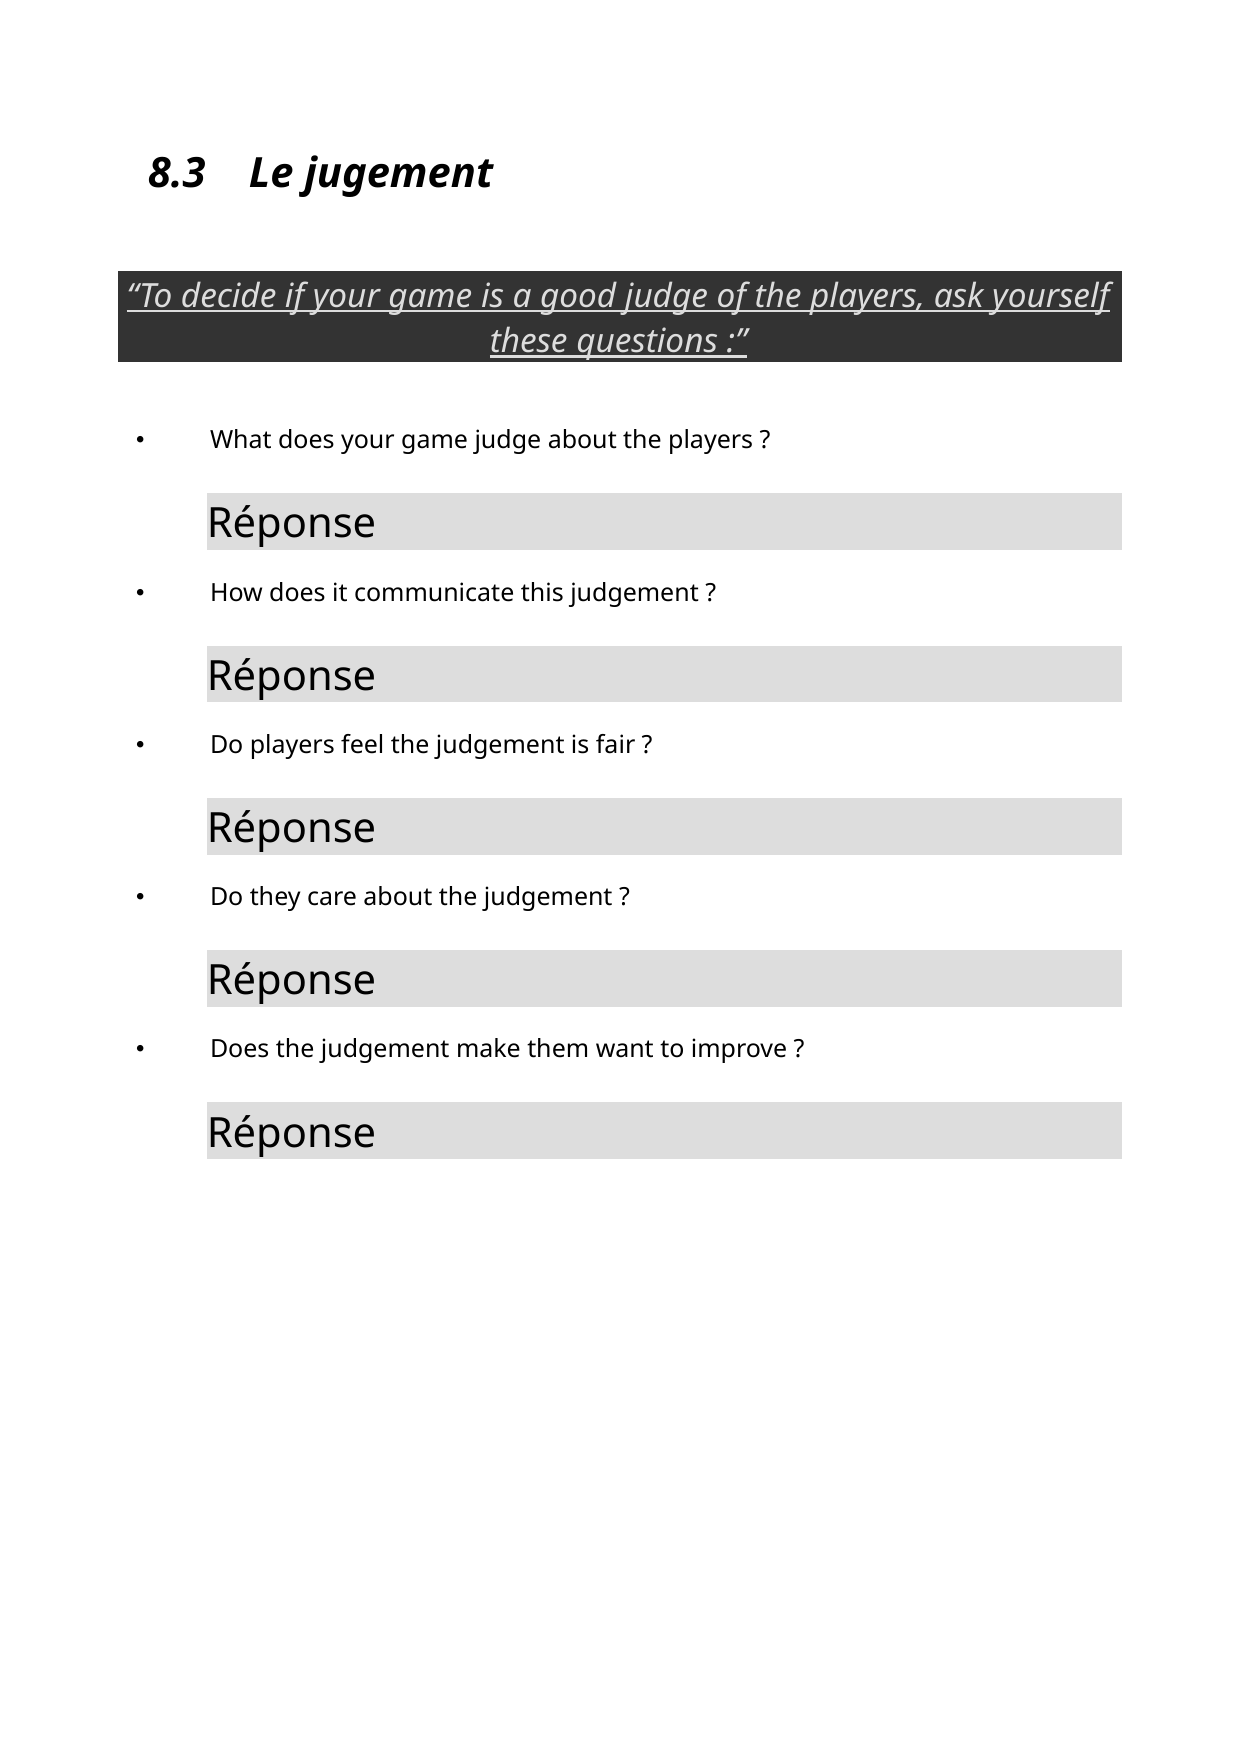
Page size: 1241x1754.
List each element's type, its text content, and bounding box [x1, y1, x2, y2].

text Réponse [207, 798, 1122, 855]
subtitle Le jugement [148, 143, 1122, 200]
text Réponse [207, 646, 1122, 702]
text Réponse [207, 1102, 1122, 1159]
text Réponse [207, 493, 1122, 550]
list Do players feel the judgement is fair ? [136, 727, 1122, 761]
text Réponse [207, 950, 1122, 1007]
list What does your game judge about the players ? [136, 422, 1122, 456]
text “To decide if your game is a good judge of the players, ask yourself these questions :” [118, 271, 1122, 362]
list How does it communicate this judgement ? [136, 574, 1122, 608]
list Does the judgement make them want to improve ? [136, 1031, 1122, 1065]
list Do they care about the judgement ? [136, 879, 1122, 913]
